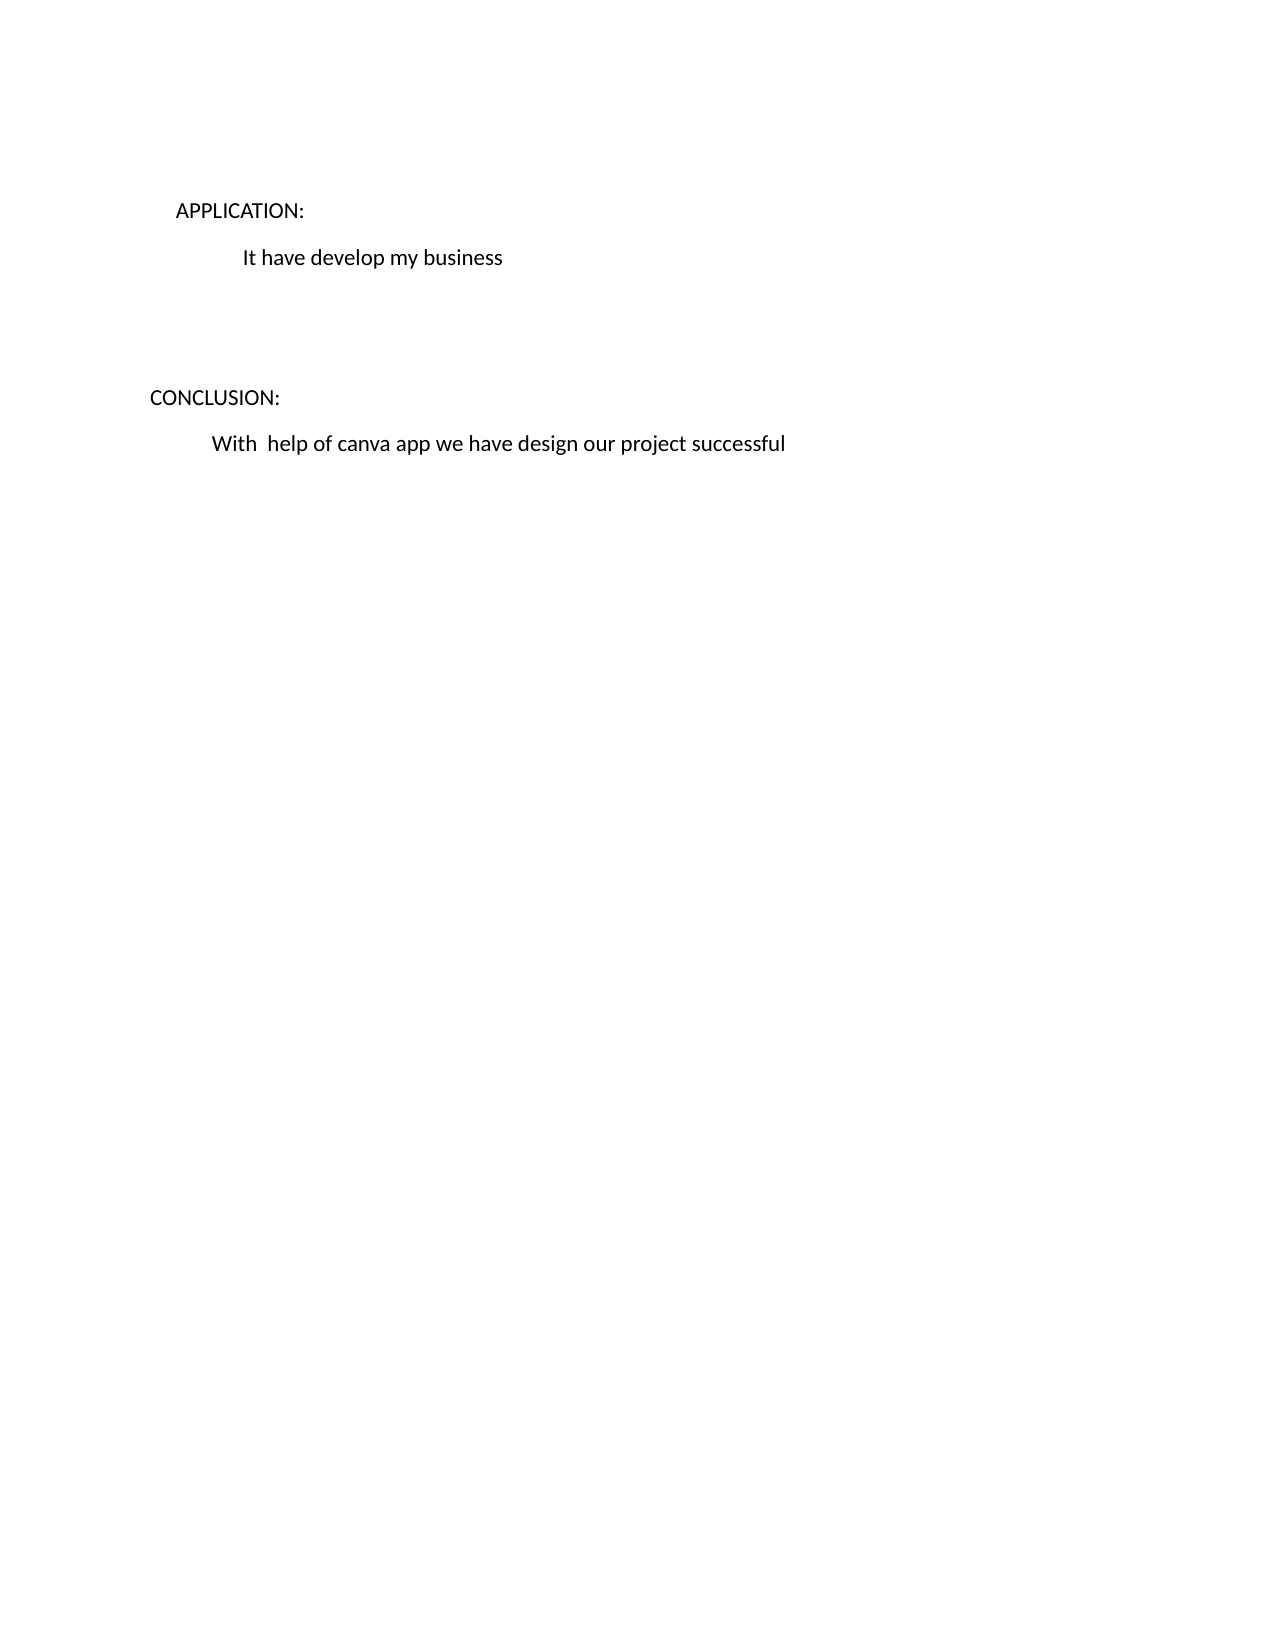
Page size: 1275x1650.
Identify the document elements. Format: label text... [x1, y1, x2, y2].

text With help of canva app we have design our project successful [150, 429, 1125, 457]
text APPLICATION: [150, 197, 1125, 224]
text It have develop my business [150, 243, 1125, 271]
text CONCLUSION: [150, 383, 1125, 411]
